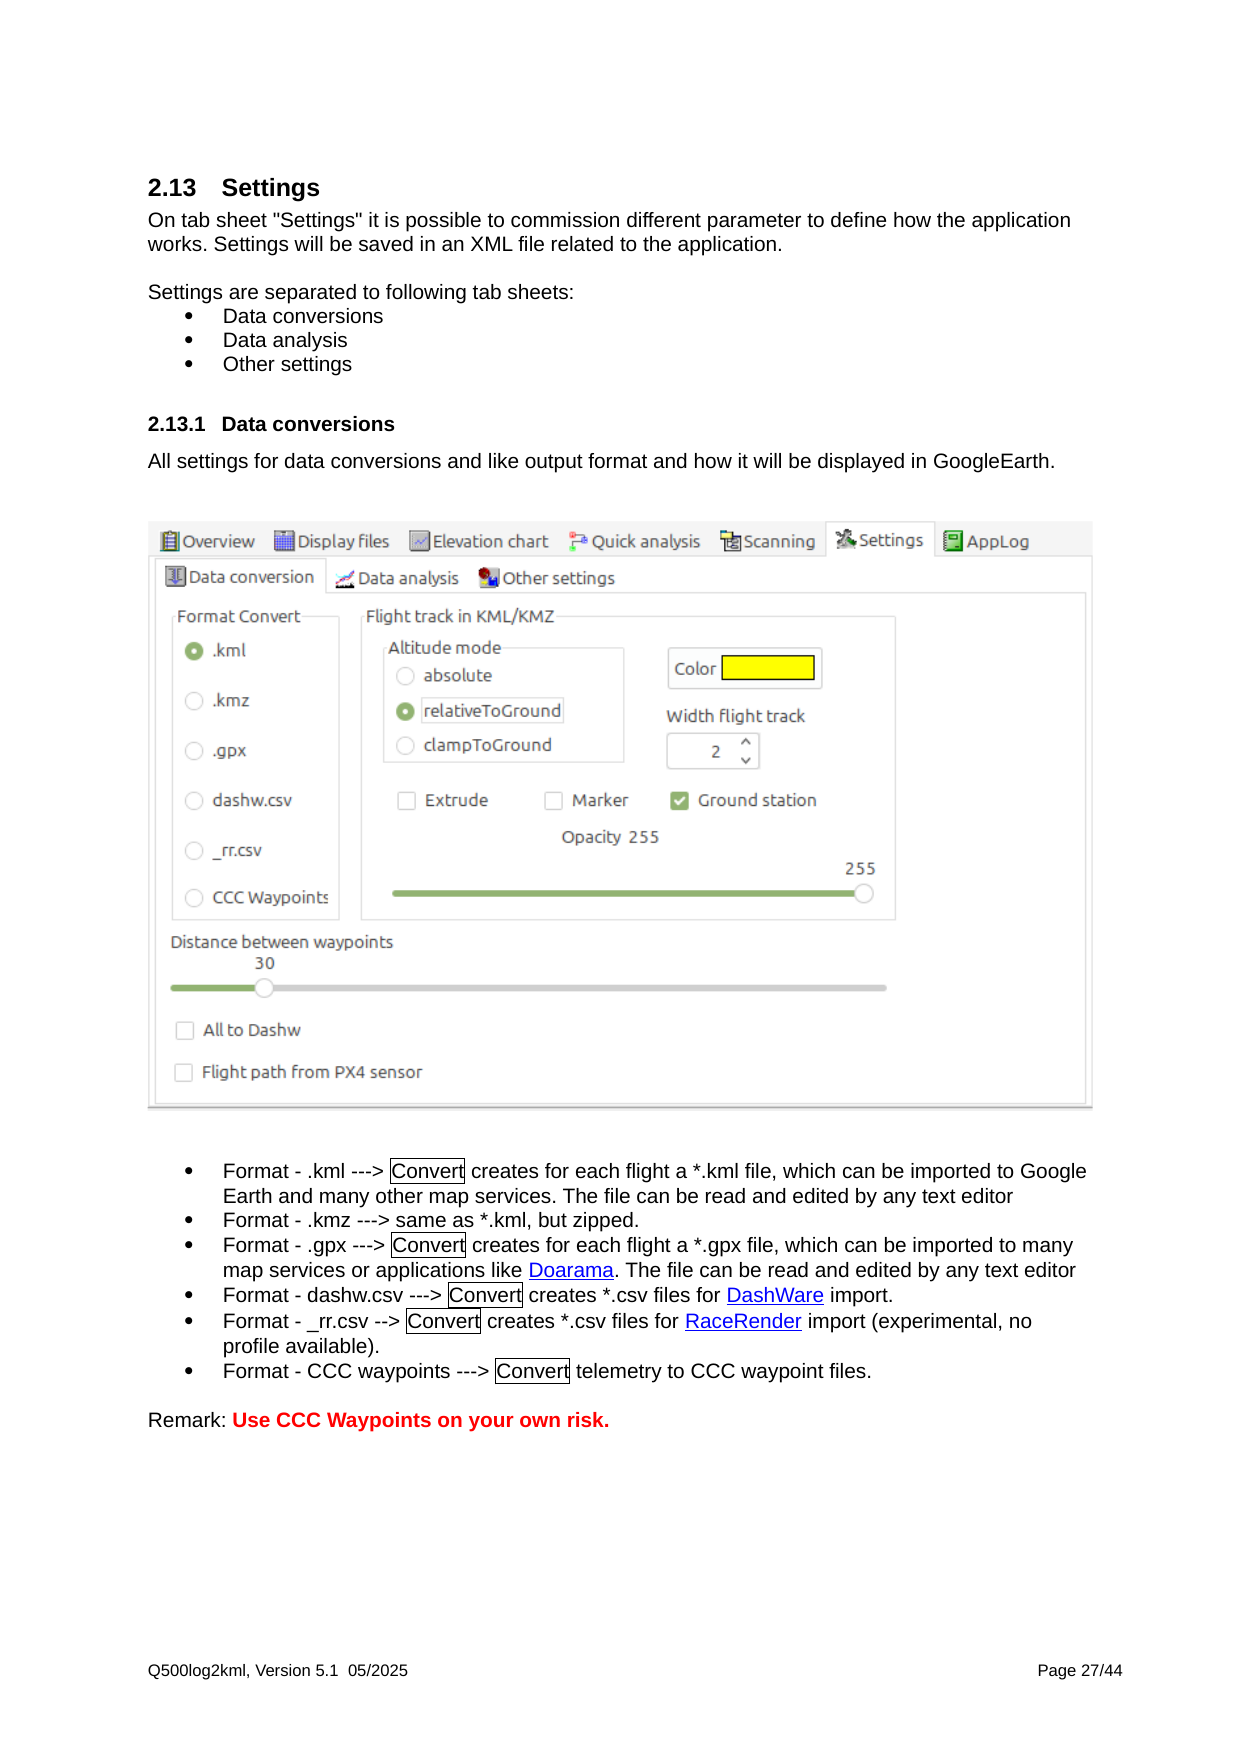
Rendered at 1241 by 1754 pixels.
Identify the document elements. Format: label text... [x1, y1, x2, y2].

subtitle Data conversions [148, 412, 1093, 436]
list Data conversions [185, 303, 1093, 327]
text All settings for data conversions and like output format and how it will be displayed in GoogleEarth. [148, 448, 1093, 472]
list Format - _rr.csv --> Convert creates *.csv files for RaceRender import (experimental, no profile available). [185, 1308, 1093, 1358]
list Format - CCC waypoints ---> [185, 1358, 495, 1384]
list Convert [449, 1283, 522, 1307]
list Other settings [185, 352, 1093, 376]
text On tab sheet "Settings" it is possible to commission different parameter to define how the application works. Settings will be saved in an XML file related to the application. [148, 208, 1093, 256]
text Remark: Use CCC Waypoints on your own risk. [148, 1408, 1093, 1432]
list Format - dashw.csv ---> [185, 1282, 448, 1308]
list Format - .kml ---> Convert creates for each flight a *.kml file, which can be imported to Google Earth and many other map services. The file can be read and edited by any text editor [185, 1158, 1093, 1208]
text Settings are separated to following tab sheets: [148, 279, 1093, 303]
list telemetry to CCC waypoint files. [570, 1358, 1093, 1384]
list Convert [496, 1359, 569, 1383]
list Format - .gpx ---> Convert creates for each flight a *.gpx file, which can be imported to many map services or applications like Doarama. The file can be read and edited by any text editor [185, 1232, 1093, 1282]
subtitle Settings [148, 173, 1093, 201]
list Format - .kmz ---> same as *.kml, but zipped. [185, 1208, 1093, 1232]
picture [147, 520, 1093, 1111]
list creates *.csv files for DashWare import. [523, 1282, 1093, 1308]
list Data analysis [185, 327, 1093, 352]
